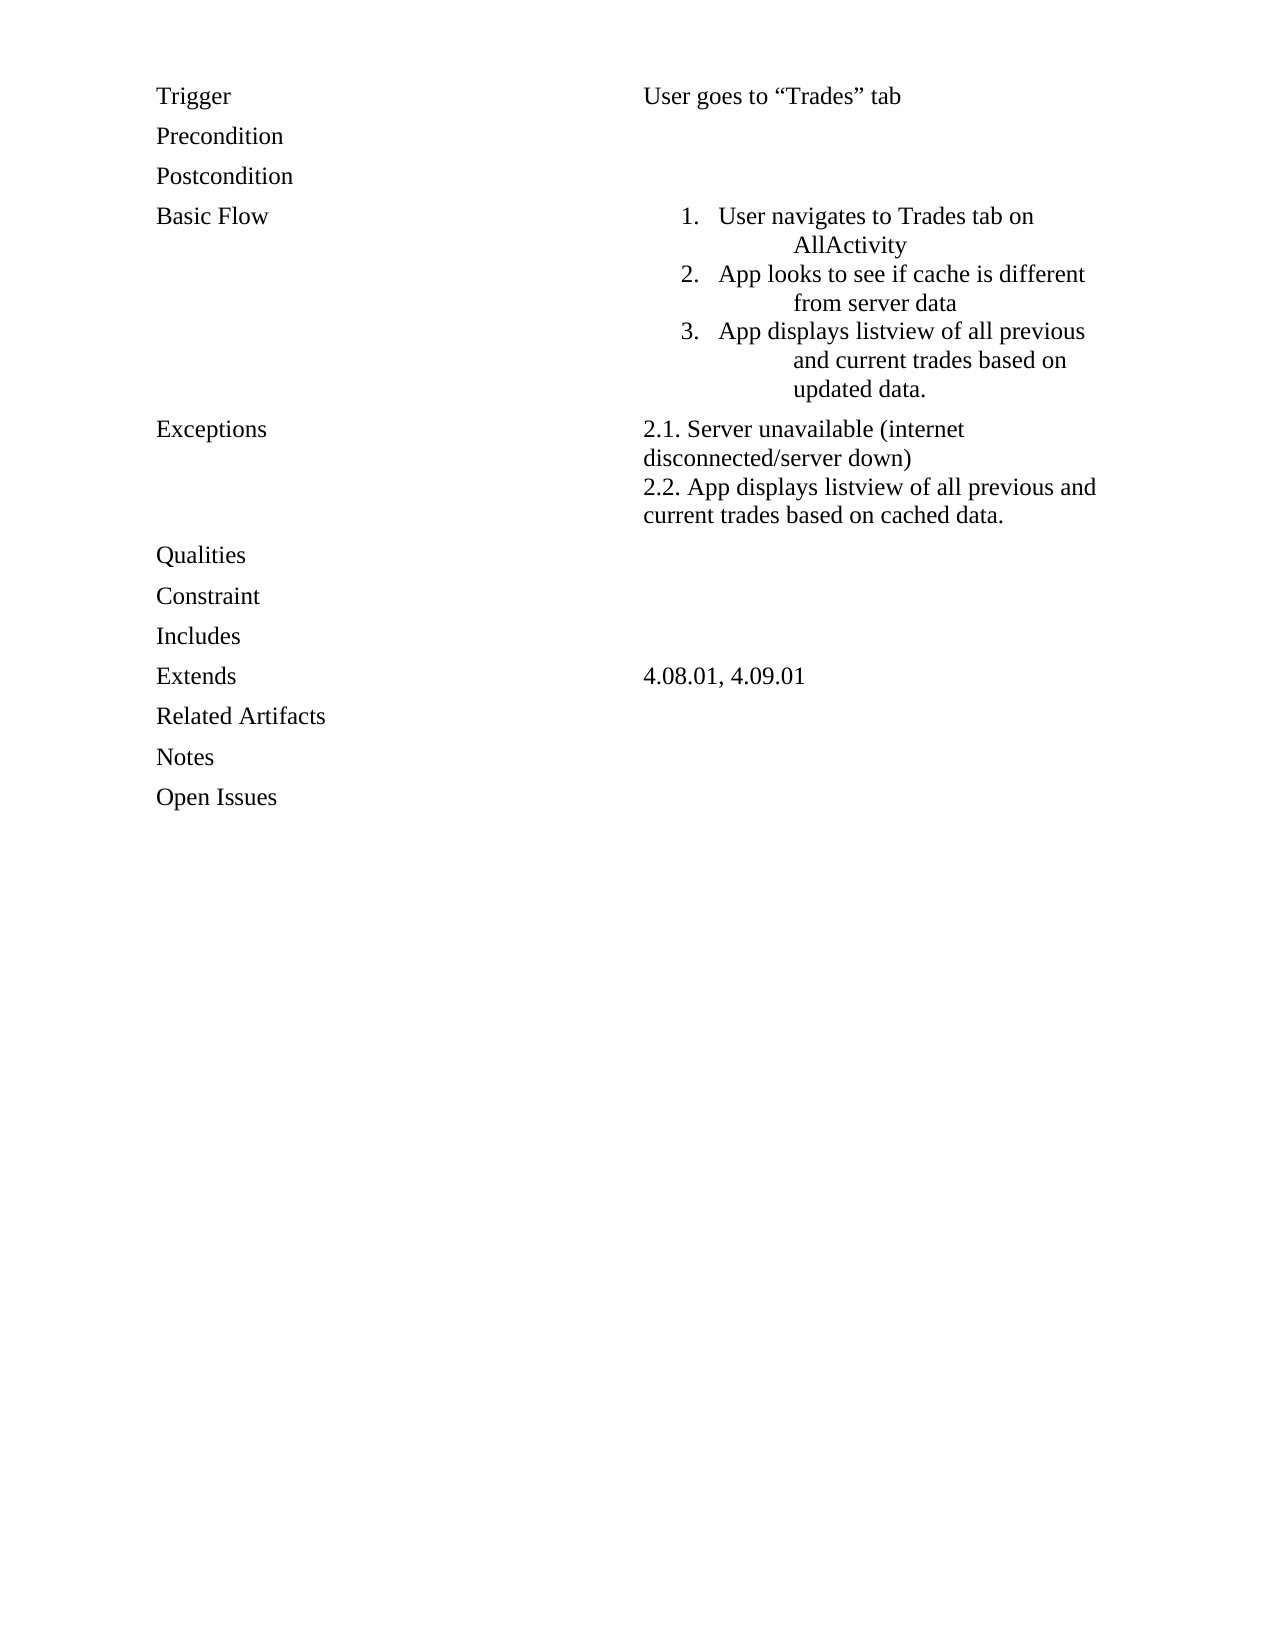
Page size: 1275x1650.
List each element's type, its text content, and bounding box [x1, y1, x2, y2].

table_cell [638, 696, 1125, 736]
table_cell Extends [150, 655, 637, 696]
table_cell Postcondition [150, 155, 637, 196]
table_cell 4.08.01, 4.09.01 [638, 655, 1125, 696]
table_cell Basic Flow [150, 196, 637, 408]
table_cell Precondition [150, 115, 637, 155]
table_cell Includes [150, 615, 637, 655]
table_cell Trigger [150, 75, 637, 115]
table_cell Related Artifacts [150, 696, 637, 736]
table_cell Open Issues [150, 776, 637, 816]
table_cell [638, 736, 1125, 776]
table_cell [638, 535, 1125, 575]
table_cell [638, 115, 1125, 155]
table_cell [638, 776, 1125, 816]
table_cell [638, 615, 1125, 655]
table_cell User goes to “Trades” tab [638, 75, 1125, 115]
table_cell [638, 155, 1125, 196]
table_cell 2.1. Server unavailable (internet disconnected/server down) 2.2. App displays listview of all previous and current trades based on cached data. [638, 408, 1125, 535]
table_cell Exceptions [150, 408, 637, 535]
table_cell Qualities [150, 535, 637, 575]
table_cell User navigates to Trades tab on AllActivity App looks to see if cache is different from server data App displays listview of all previous and current trades based on updated data. [638, 196, 1125, 408]
table_cell Constraint [150, 575, 637, 615]
table_cell [638, 575, 1125, 615]
table_cell Notes [150, 736, 637, 776]
